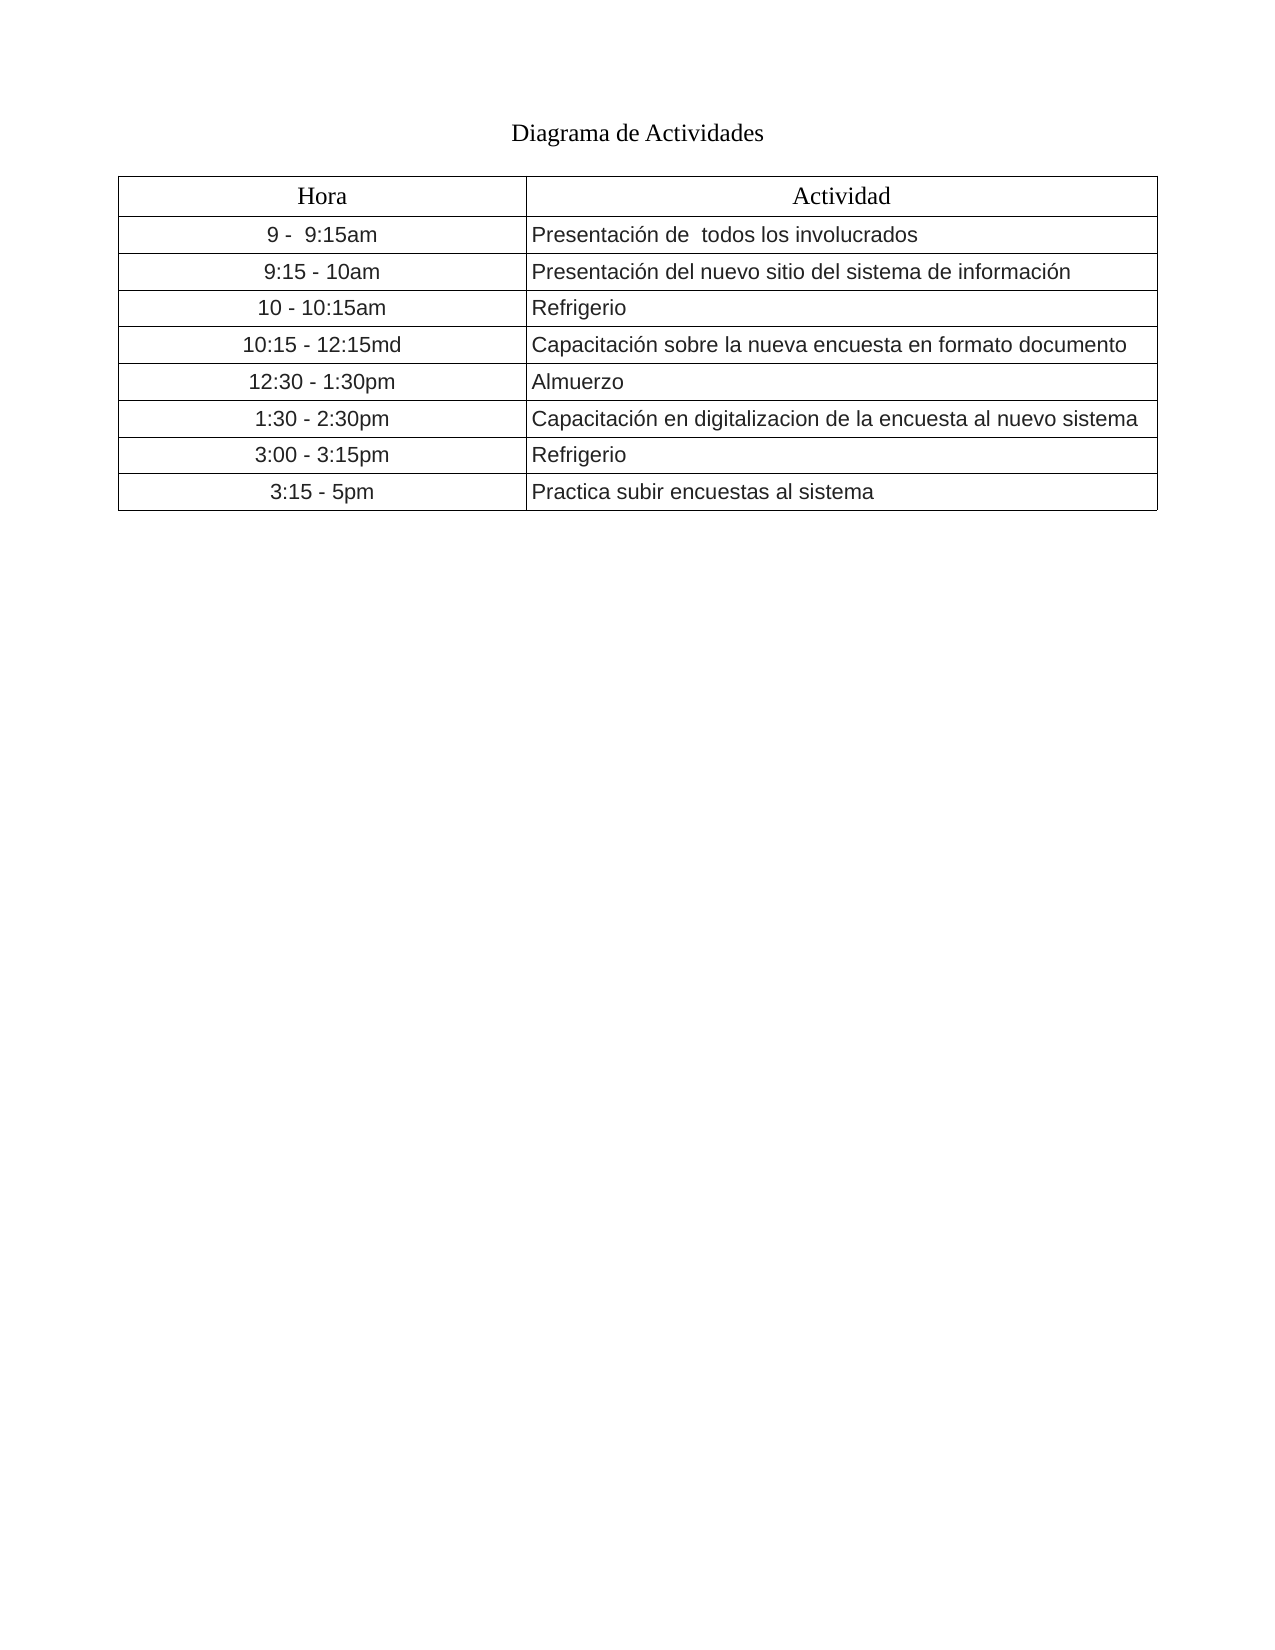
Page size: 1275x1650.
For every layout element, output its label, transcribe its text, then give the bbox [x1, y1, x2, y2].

text Diagrama de Actividades [118, 118, 1157, 147]
table_cell Presentación de todos los involucrados [527, 217, 1157, 253]
table_cell 12:30 - 1:30pm [119, 364, 526, 400]
table_cell 9 - 9:15am [119, 217, 526, 253]
table_cell Presentación del nuevo sitio del sistema de información [527, 254, 1157, 289]
table_cell 10:15 - 12:15md [119, 327, 526, 363]
table_cell 10 - 10:15am [119, 291, 526, 326]
table_cell Refrigerio [527, 291, 1157, 326]
table_cell 3:15 - 5pm [119, 474, 526, 510]
table_cell Practica subir encuestas al sistema [527, 474, 1157, 510]
table_cell Refrigerio [527, 438, 1157, 473]
table_header Actividad [527, 177, 1157, 216]
table_cell Capacitación en digitalizacion de la encuesta al nuevo sistema [527, 401, 1157, 437]
table_cell 1:30 - 2:30pm [119, 401, 526, 437]
table_cell 3:00 - 3:15pm [119, 438, 526, 473]
table_cell Capacitación sobre la nueva encuesta en formato documento [527, 327, 1157, 363]
table_cell Almuerzo [527, 364, 1157, 400]
table_cell 9:15 - 10am [119, 254, 526, 289]
table_header Hora [119, 177, 526, 216]
